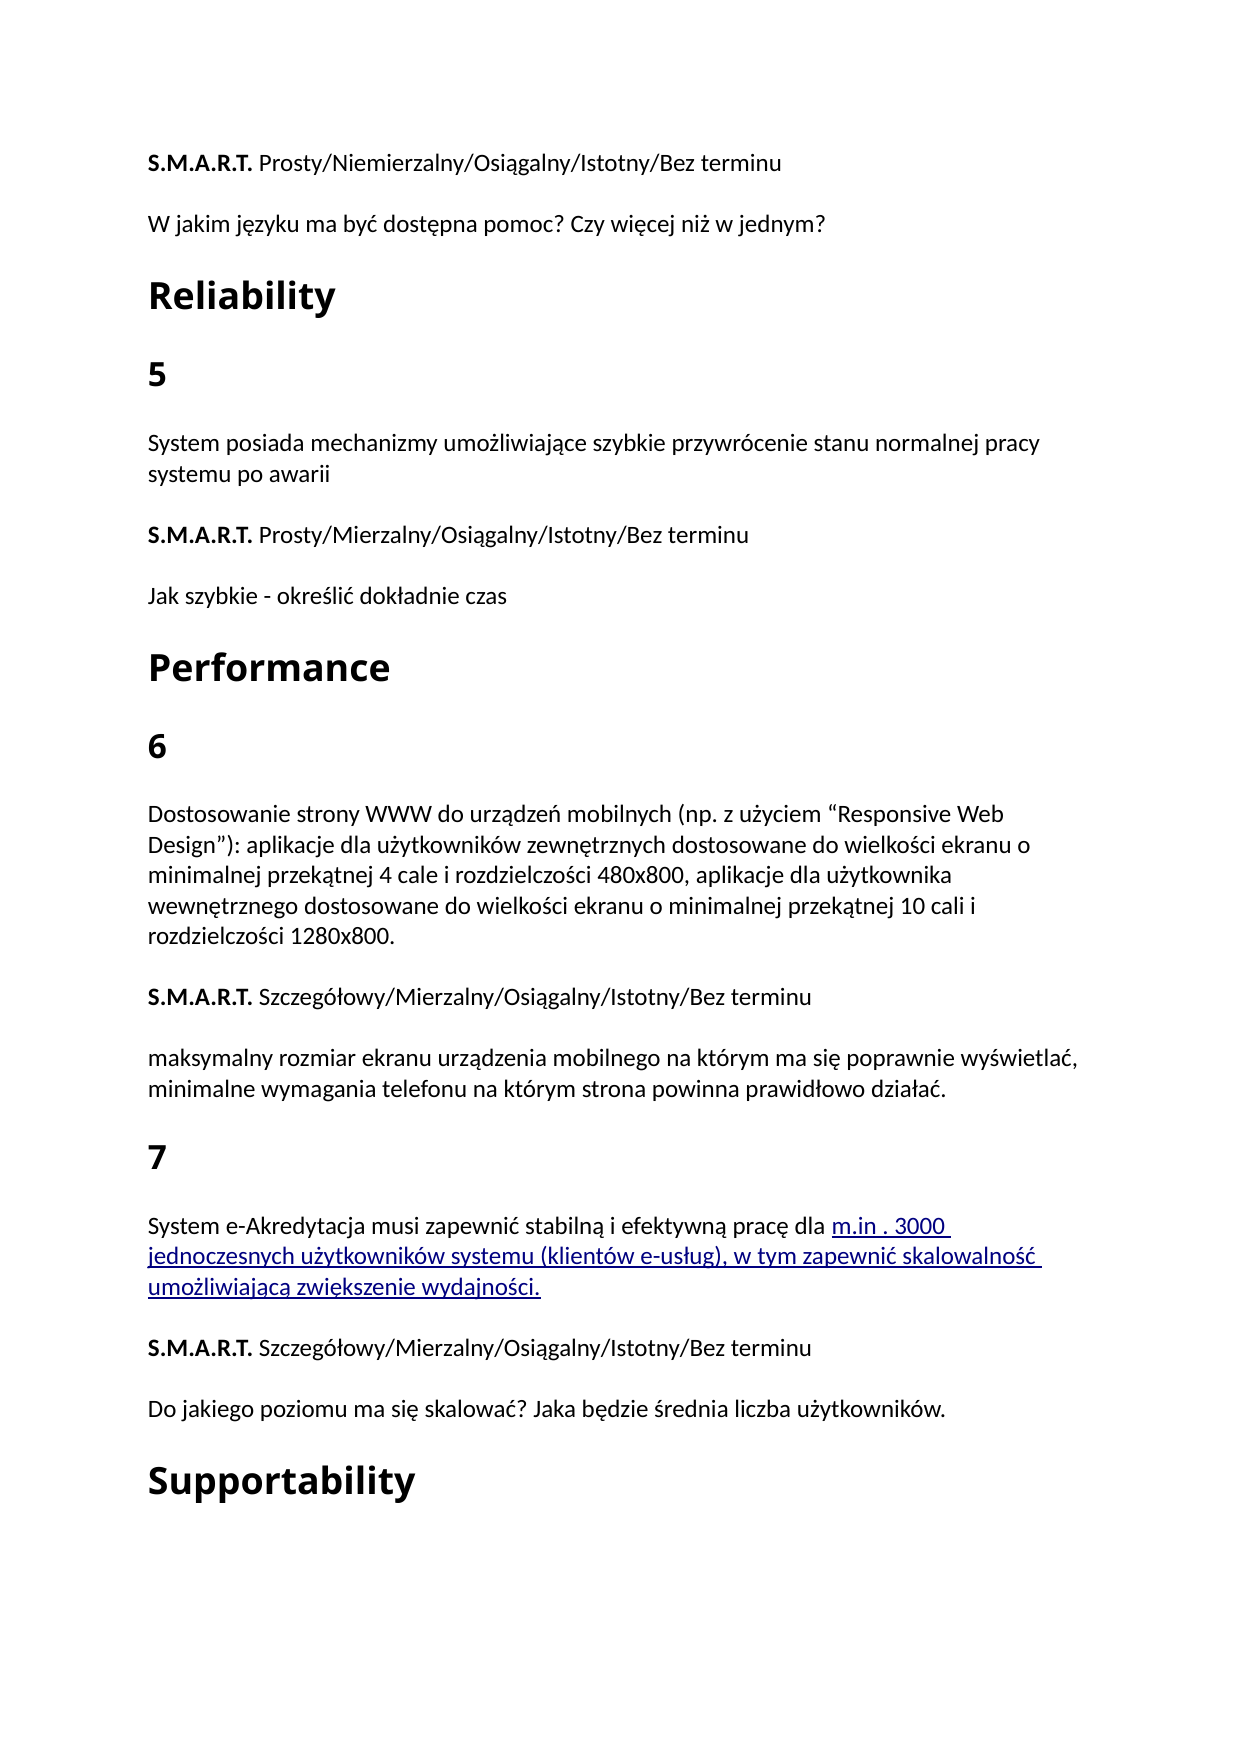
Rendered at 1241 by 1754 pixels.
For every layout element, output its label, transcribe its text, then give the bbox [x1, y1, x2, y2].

text Jak szybkie - określić dokładnie czas [148, 580, 1093, 610]
text System posiada mechanizmy umożliwiające szybkie przywrócenie stanu normalnej pracy systemu po awarii [148, 427, 1093, 488]
text S.M.A.R.T. Szczegółowy/Mierzalny/Osiągalny/Istotny/Bez terminu [148, 1332, 1093, 1363]
subtitle 7 [148, 1134, 1093, 1179]
text S.M.A.R.T. Prosty/Niemierzalny/Osiągalny/Istotny/Bez terminu [148, 148, 1093, 178]
text maksymalny rozmiar ekranu urządzenia mobilnego na którym ma się poprawnie wyświetlać, minimalne wymagania telefonu na którym strona powinna prawidłowo działać. [148, 1042, 1093, 1103]
text W jakim języku ma być dostępna pomoc? Czy więcej niż w jednym? [148, 209, 1093, 239]
text Dostosowanie strony WWW do urządzeń mobilnych (np. z użyciem “Responsive Web Design”): aplikacje dla użytkowników zewnętrznych dostosowane do wielkości ekranu o minimalnej przekątnej 4 cale i rozdzielczości 480x800, aplikacje dla użytkownika wewnętrznego dostosowane do wielkości ekranu o minimalnej przekątnej 10 cali i rozdzielczości 1280x800. [148, 798, 1093, 951]
text S.M.A.R.T. Prosty/Mierzalny/Osiągalny/Istotny/Bez terminu [148, 519, 1093, 549]
subtitle Supportability [148, 1454, 1093, 1505]
subtitle Reliability [148, 270, 1093, 321]
text Do jakiego poziomu ma się skalować? Jaka będzie średnia liczba użytkowników. [148, 1393, 1093, 1424]
subtitle 5 [148, 351, 1093, 397]
text System e-Akredytacja musi zapewnić stabilną i efektywną pracę dla m.in . 3000 jednoczesnych użytkowników systemu (klientów e-usług), w tym zapewnić skalowalność umożliwiającą zwiększenie wydajności. [148, 1210, 1093, 1302]
subtitle 6 [148, 722, 1093, 768]
subtitle Performance [148, 641, 1093, 692]
text S.M.A.R.T. Szczegółowy/Mierzalny/Osiągalny/Istotny/Bez terminu [148, 981, 1093, 1012]
